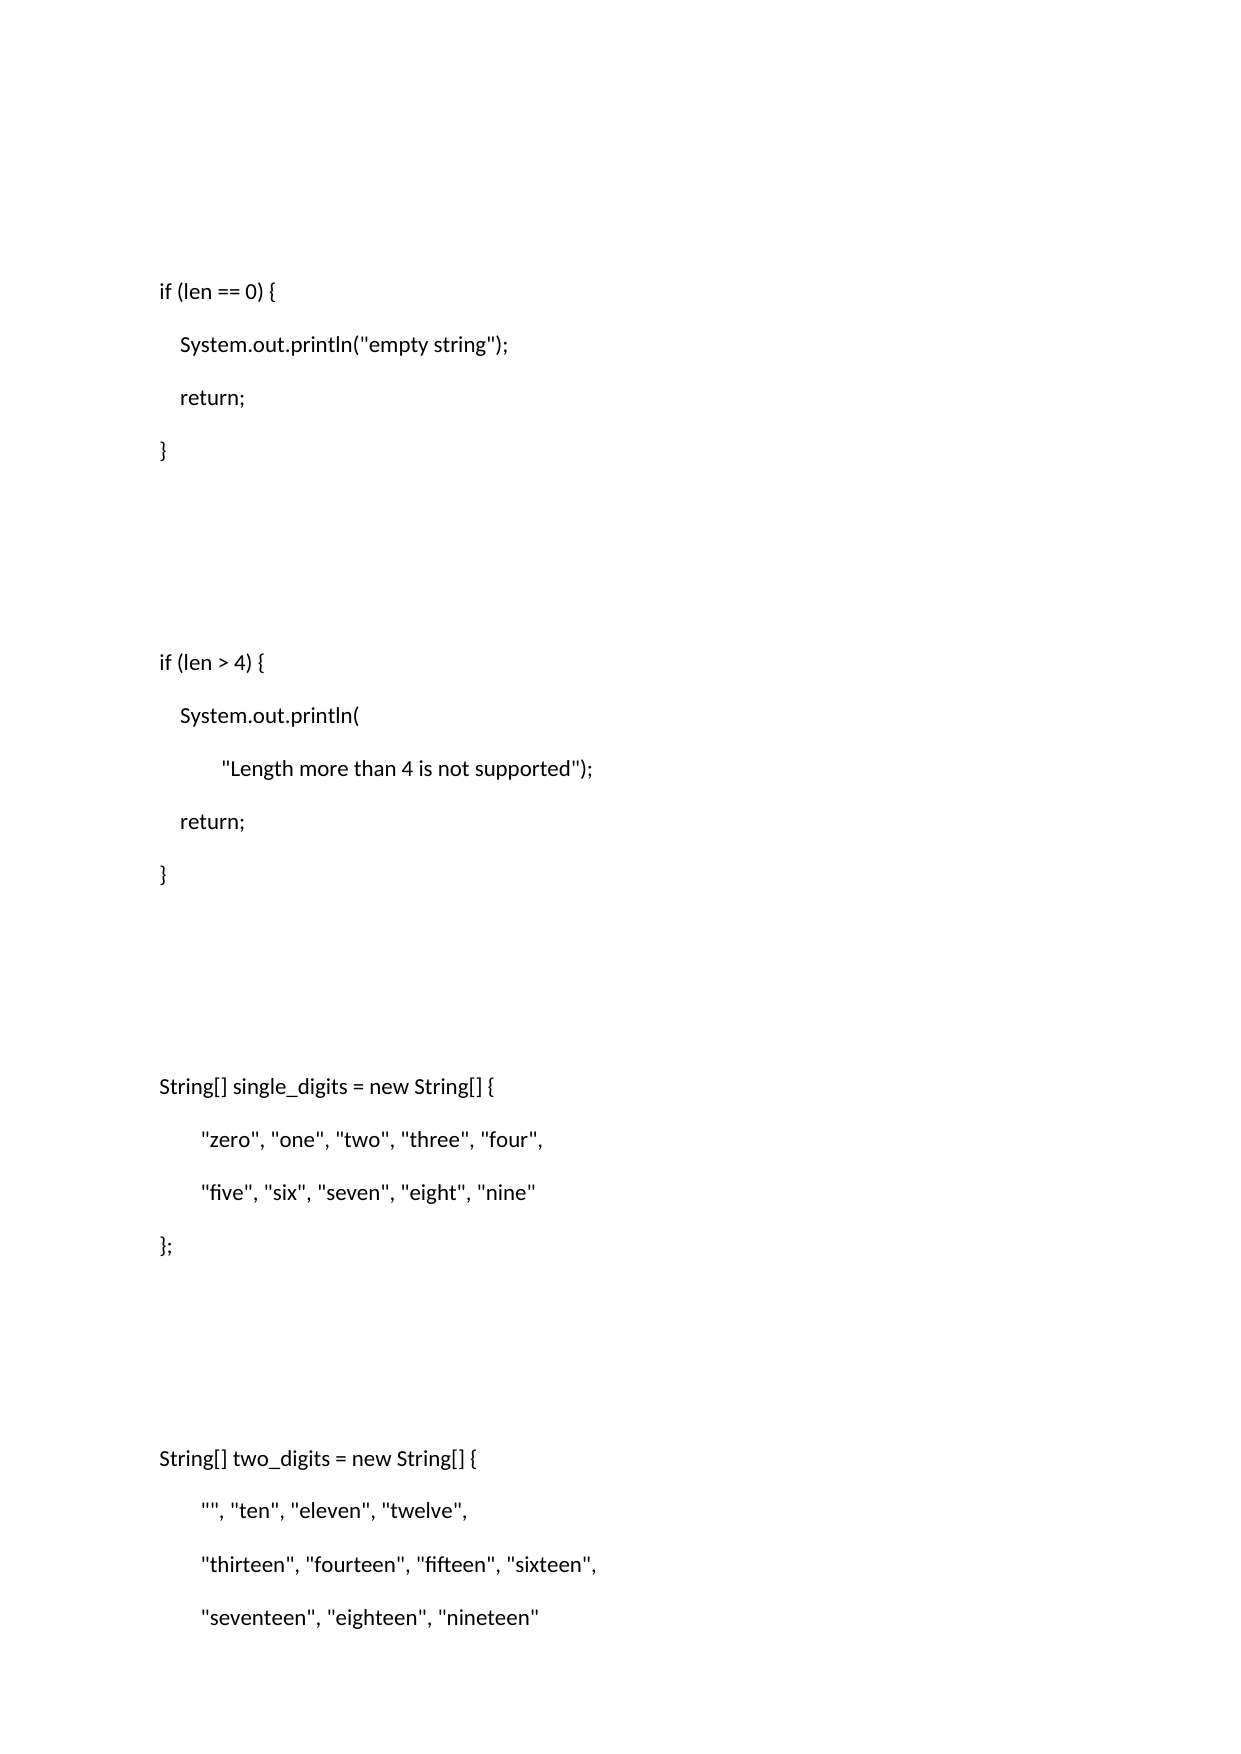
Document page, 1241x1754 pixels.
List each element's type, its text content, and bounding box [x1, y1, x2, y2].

text "seventeen", "eighteen", "nineteen" [118, 1603, 1122, 1631]
text "Length more than 4 is not supported"); [118, 754, 1122, 782]
text System.out.println( [118, 701, 1122, 729]
text return; [118, 383, 1122, 411]
text "zero", "one", "two", "three", "four", [118, 1126, 1122, 1153]
text } [118, 436, 1122, 464]
text System.out.println("empty string"); [118, 330, 1122, 358]
text "", "ten", "eleven", "twelve", [118, 1497, 1122, 1525]
text if (len == 0) { [118, 277, 1122, 305]
text "thirteen", "fourteen", "fifteen", "sixteen", [118, 1550, 1122, 1578]
text } [118, 860, 1122, 888]
text String[] two_digits = new String[] { [118, 1444, 1122, 1472]
text String[] single_digits = new String[] { [118, 1072, 1122, 1101]
text }; [118, 1232, 1122, 1259]
text "five", "six", "seven", "eight", "nine" [118, 1178, 1122, 1207]
text if (len > 4) { [118, 648, 1122, 676]
text return; [118, 807, 1122, 835]
